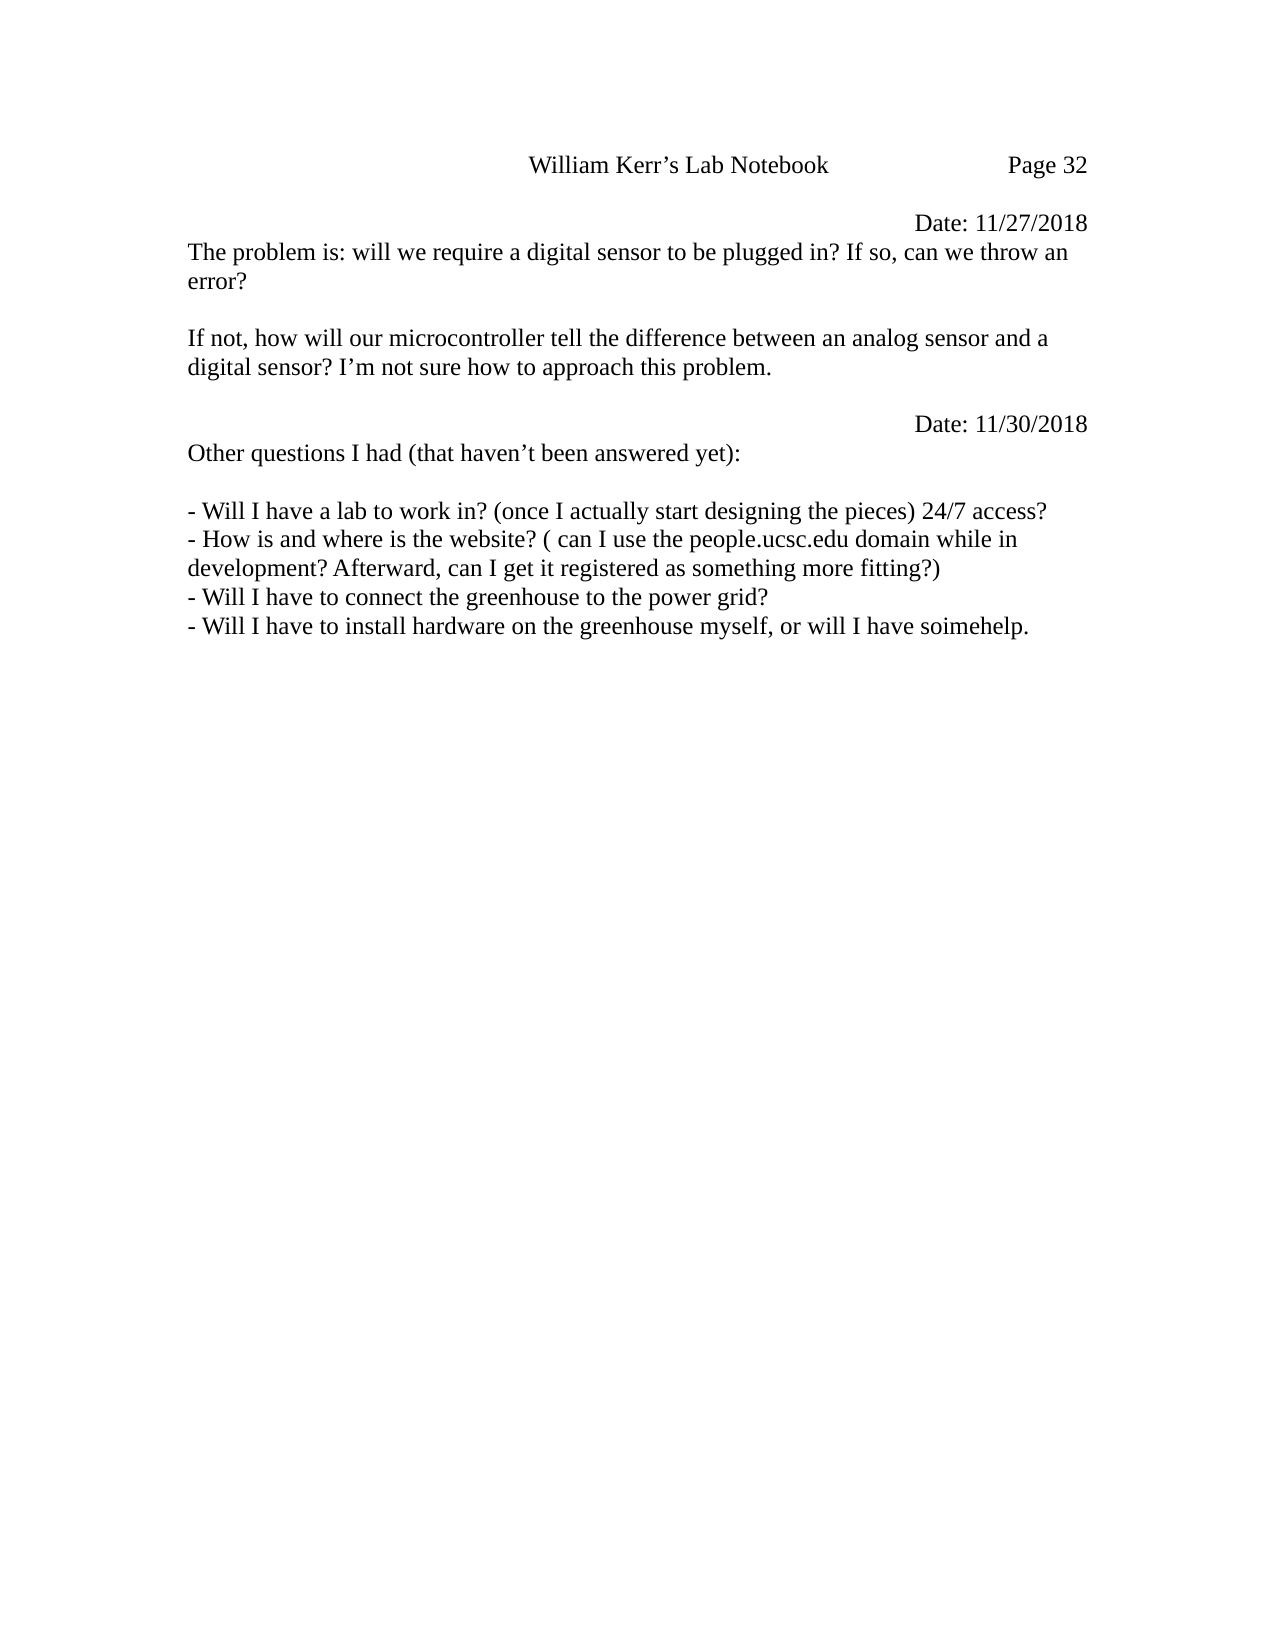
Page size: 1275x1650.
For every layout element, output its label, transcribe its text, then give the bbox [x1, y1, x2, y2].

text Date: 11/27/2018 [187, 208, 1087, 237]
text - Will I have to connect the greenhouse to the power grid? [187, 582, 1087, 611]
text Other questions I had (that haven’t been answered yet): [187, 438, 1087, 467]
text If not, how will our microcontroller tell the difference between an analog sensor and a digital sensor? I’m not sure how to approach this problem. [187, 323, 1087, 381]
text - How is and where is the website? ( can I use the people.ucsc.edu domain while in development? Afterward, can I get it registered as something more fitting?) [187, 524, 1087, 582]
text - Will I have a lab to work in? (once I actually start designing the pieces) 24/7 access? [187, 496, 1087, 524]
text - Will I have to install hardware on the greenhouse myself, or will I have soimehelp. [187, 611, 1087, 639]
text The problem is: will we require a digital sensor to be plugged in? If so, can we throw an error? [187, 237, 1087, 294]
text Date: 11/30/2018 [187, 409, 1087, 438]
